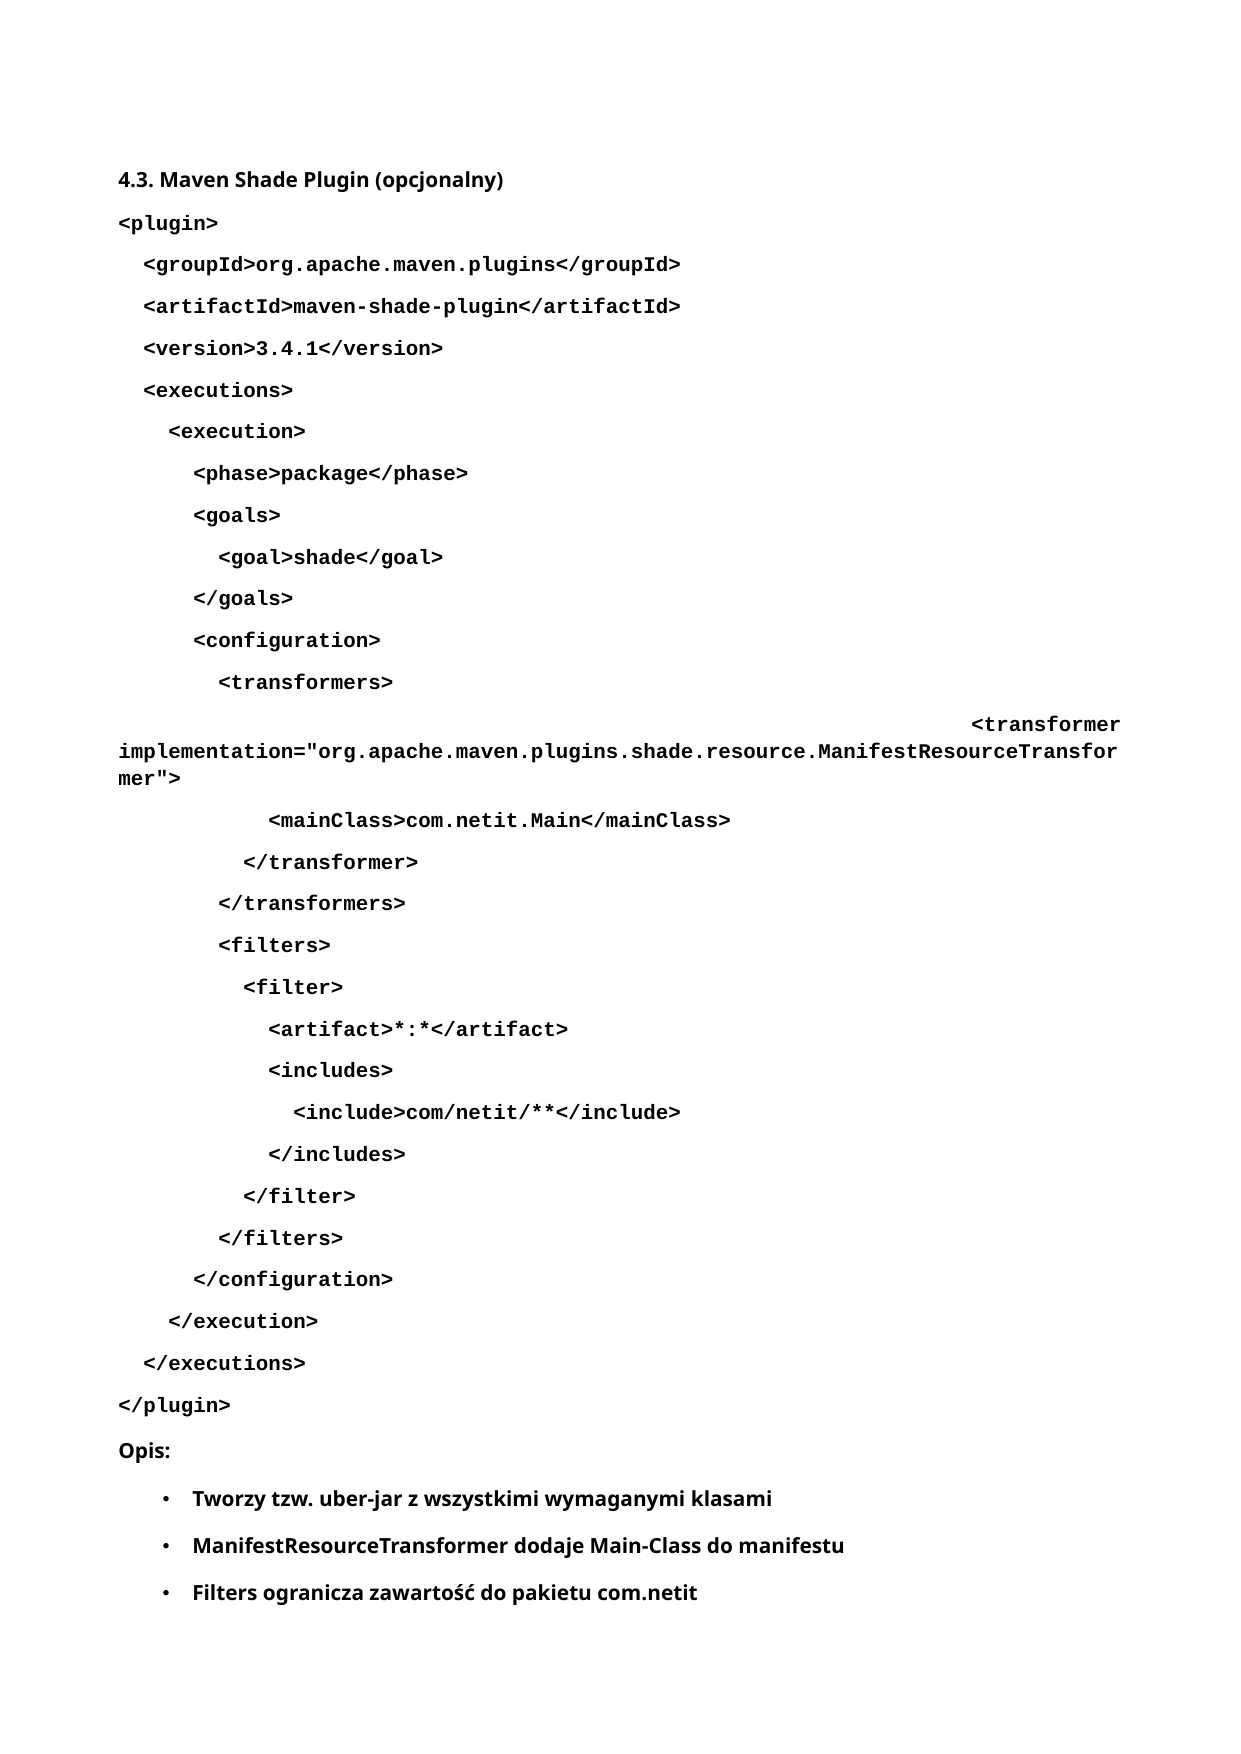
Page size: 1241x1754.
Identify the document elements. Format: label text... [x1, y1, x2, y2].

list Tworzy tzw. uber-jar z wszystkimi wymaganymi klasami [162, 1484, 1122, 1512]
list Filters ogranicza zawartość do pakietu com.netit [162, 1578, 1122, 1606]
text <mainClass>com.netit.Main</mainClass> [118, 810, 1122, 833]
text </configuration> [118, 1269, 1122, 1293]
text <goal>shade</goal> [118, 547, 1122, 570]
text </filter> [118, 1186, 1122, 1209]
text <configuration> [118, 630, 1122, 654]
text <version>3.4.1</version> [118, 338, 1122, 361]
text <plugin> [118, 212, 1122, 236]
text <phase>package</phase> [118, 463, 1122, 487]
text Opis: [118, 1436, 1122, 1465]
text <groupId>org.apache.maven.plugins</groupId> [118, 254, 1122, 278]
text <artifactId>maven-shade-plugin</artifactId> [118, 296, 1122, 320]
text </execution> [118, 1311, 1122, 1335]
text </goals> [118, 588, 1122, 612]
text <execution> [118, 421, 1122, 445]
text <filter> [118, 977, 1122, 1001]
text </plugin> [118, 1395, 1122, 1418]
text </transformers> [118, 893, 1122, 917]
subtitle 4.3. Maven Shade Plugin (opcjonalny) [118, 165, 1122, 194]
text <goals> [118, 505, 1122, 528]
list ManifestResourceTransformer dodaje Main-Class do manifestu [162, 1531, 1122, 1559]
text </filters> [118, 1228, 1122, 1251]
text </transformer> [118, 852, 1122, 875]
text <transformer implementation="org.apache.maven.plugins.shade.resource.ManifestResourceTransformer"> [118, 714, 1122, 792]
text <include>com/netit/**</include> [118, 1102, 1122, 1126]
text <includes> [118, 1061, 1122, 1084]
text </executions> [118, 1353, 1122, 1377]
text <filters> [118, 935, 1122, 959]
text <transformers> [118, 672, 1122, 696]
text </includes> [118, 1144, 1122, 1168]
text <artifact>*:*</artifact> [118, 1019, 1122, 1042]
text <executions> [118, 379, 1122, 403]
